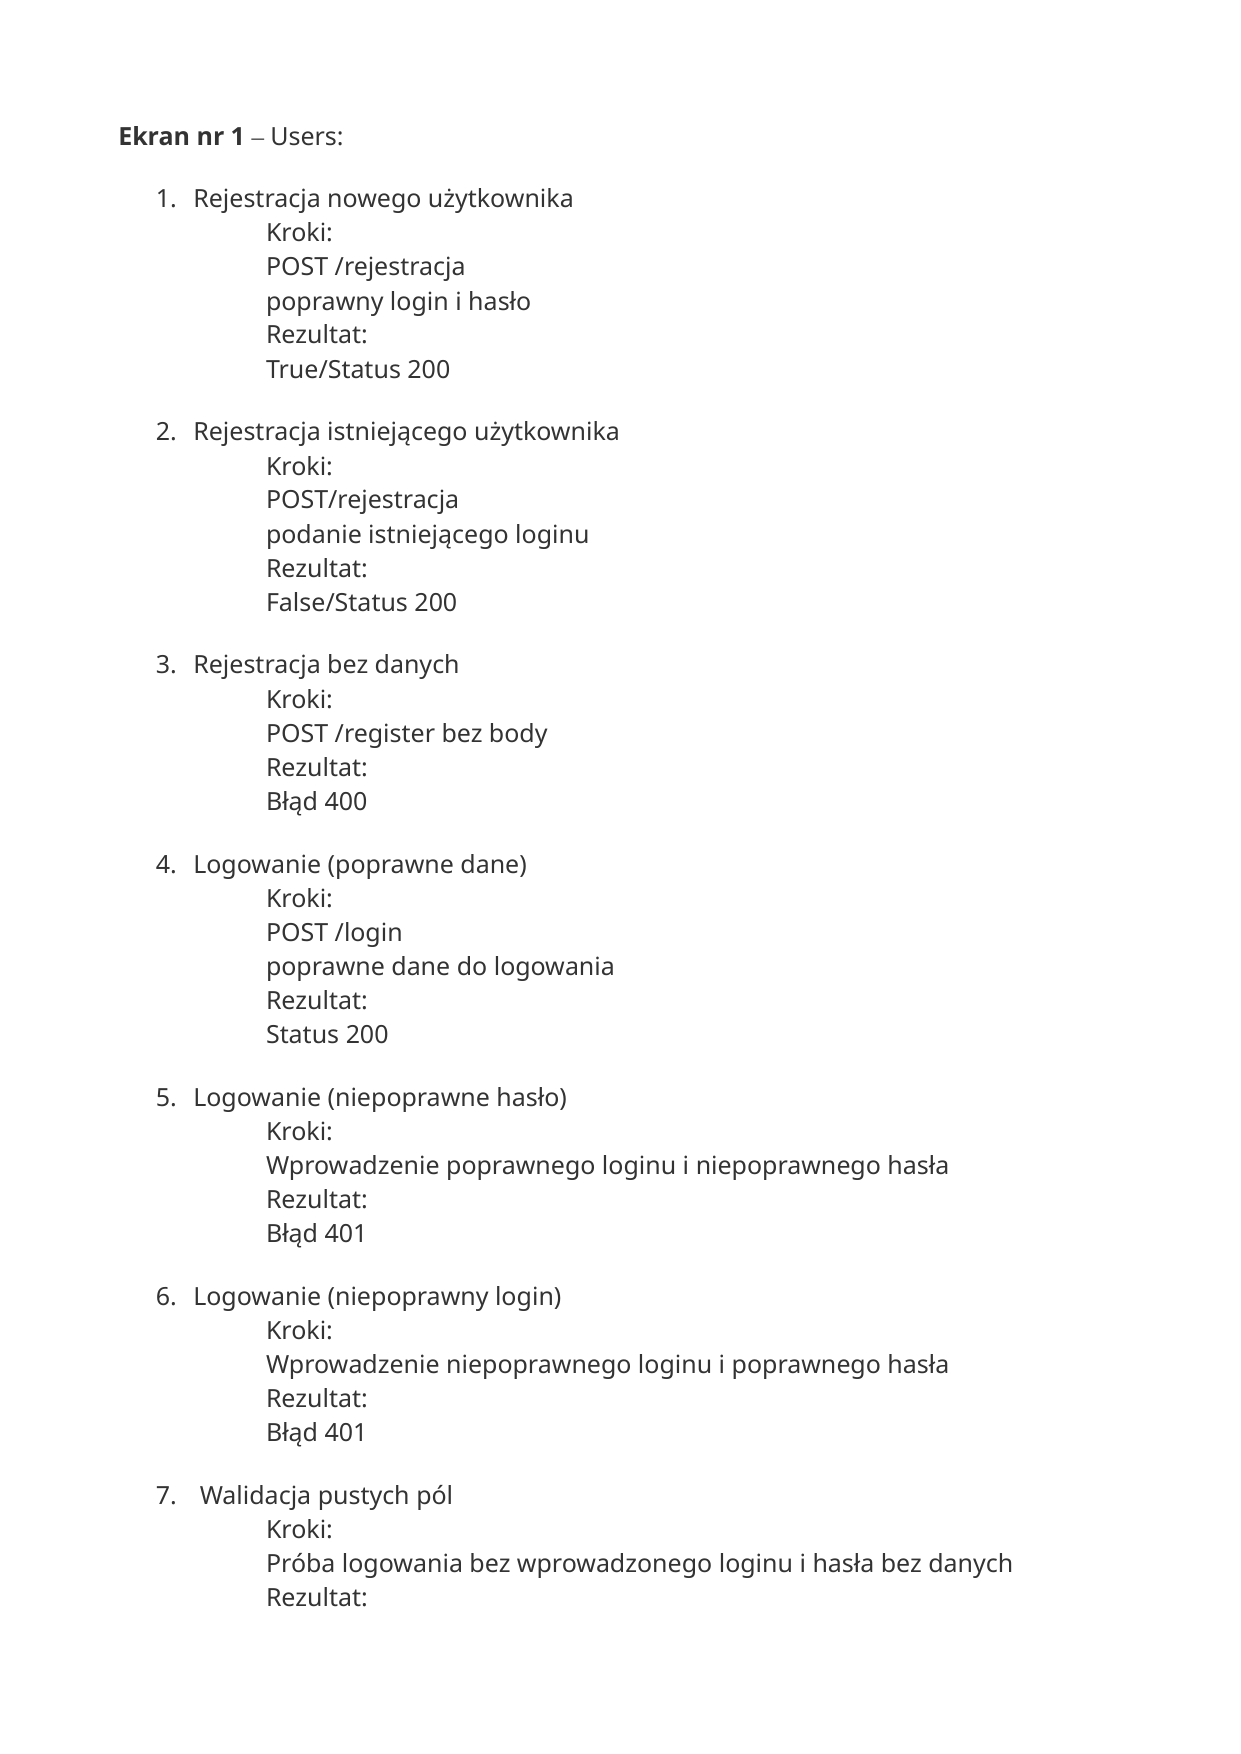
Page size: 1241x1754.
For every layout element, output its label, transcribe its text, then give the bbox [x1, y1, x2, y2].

list Logowanie (niepoprawny login) [156, 1278, 1122, 1312]
text Kroki: [266, 448, 1122, 482]
text Błąd 400 [266, 783, 1122, 817]
text Kroki: [266, 880, 1122, 914]
text Wprowadzenie niepoprawnego loginu i poprawnego hasła [266, 1347, 1122, 1381]
text Kroki: [266, 1512, 1122, 1546]
text Rezultat: [266, 1381, 1122, 1415]
text Próba logowania bez wprowadzonego loginu i hasła bez danych [266, 1546, 1122, 1580]
text Ekran nr 1 – Users: [118, 118, 1122, 152]
text POST /login [266, 914, 1122, 948]
list Logowanie (niepoprawne hasło) [156, 1079, 1122, 1113]
text POST/rejestracja [266, 482, 1122, 516]
text podanie istniejącego loginu [266, 516, 1122, 550]
list Walidacja pustych pól [156, 1477, 1122, 1512]
text Kroki: [266, 1312, 1122, 1347]
text Rezultat: [266, 550, 1122, 584]
text Rezultat: [266, 1182, 1122, 1216]
text Błąd 401 [266, 1216, 1122, 1250]
text Rezultat: [266, 749, 1122, 783]
text Wprowadzenie poprawnego loginu i niepoprawnego hasła [266, 1147, 1122, 1182]
text Rezultat: [266, 1580, 1122, 1614]
text poprawny login i hasło [266, 283, 1122, 317]
text POST /rejestracja [266, 249, 1122, 283]
text Kroki: [266, 215, 1122, 249]
text Kroki: [266, 1113, 1122, 1147]
text Status 200 [266, 1017, 1122, 1051]
list Logowanie (poprawne dane) [156, 846, 1122, 880]
list Rejestracja nowego użytkownika [156, 181, 1122, 215]
text Błąd 401 [266, 1415, 1122, 1449]
list Rejestracja bez danych [156, 647, 1122, 681]
text False/Status 200 [266, 584, 1122, 618]
text POST /register bez body [266, 715, 1122, 749]
text True/Status 200 [266, 351, 1122, 385]
text Kroki: [266, 681, 1122, 715]
list Rejestracja istniejącego użytkownika [156, 414, 1122, 448]
text Rezultat: [266, 317, 1122, 351]
text poprawne dane do logowania [266, 948, 1122, 982]
text Rezultat: [266, 982, 1122, 1017]
